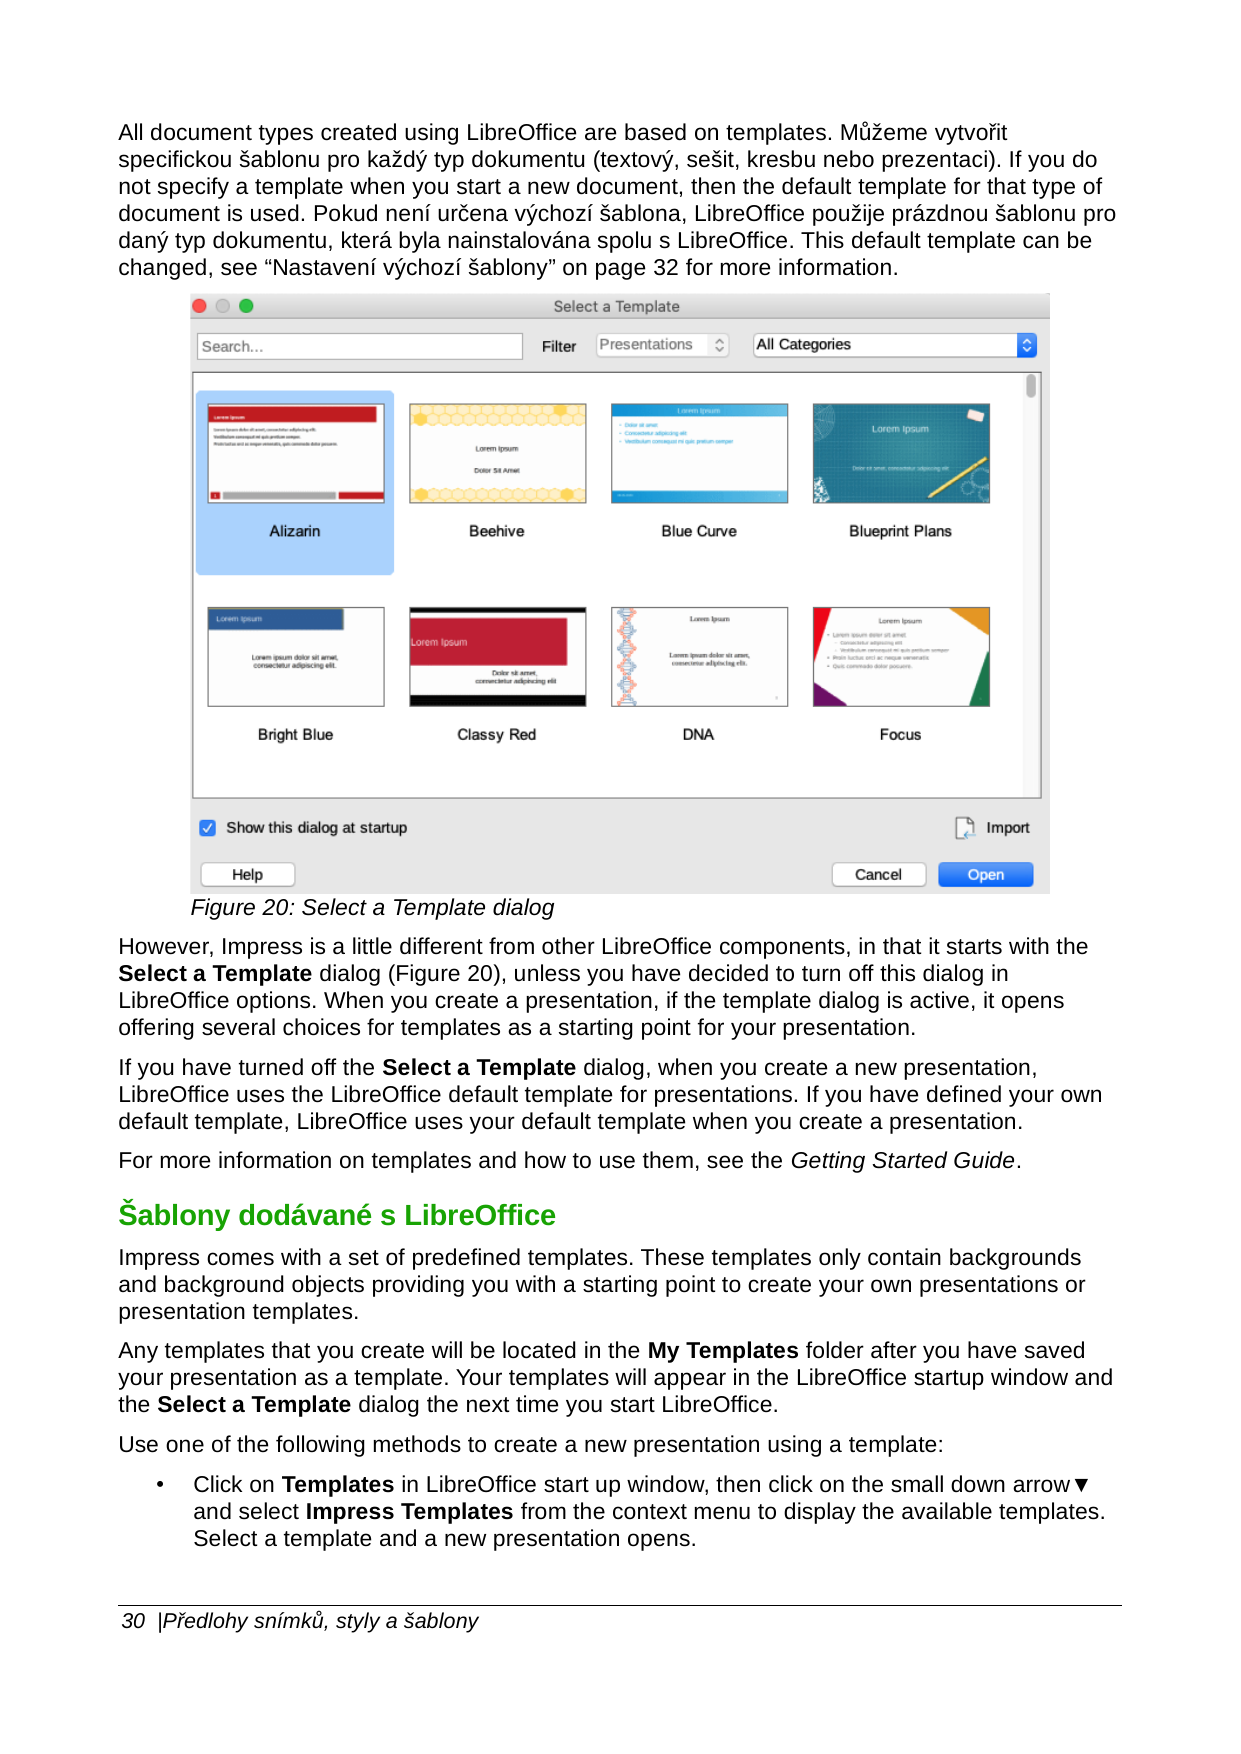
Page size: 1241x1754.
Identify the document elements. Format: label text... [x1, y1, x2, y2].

text However, Impress is a little different from other LibreOffice components, in that it starts with the Select a Template dialog (Figure 20), unless you have decided to turn off this dialog in LibreOffice options. When you create a presentation, if the template dialog is active, it opens offering several choices for templates as a starting point for your presentation. [118, 932, 1122, 1041]
subtitle Šablony dodávané s LibreOffice [118, 1197, 1122, 1231]
text Impress comes with a set of predefined templates. These templates only contain backgrounds and background objects providing you with a starting point to create your own presentations or presentation templates. [118, 1243, 1122, 1324]
text Any templates that you create will be located in the My Templates folder after you have saved your presentation as a template. Your templates will appear in the LibreOffice startup window and the Select a Template dialog the next time you start LibreOffice. [118, 1337, 1122, 1418]
text Figure 20: Select a Template dialog [190, 894, 1050, 920]
text Use one of the following methods to create a new presentation using a template: [118, 1430, 1122, 1457]
text If you have turned off the Select a Template dialog, when you create a new presentation, LibreOffice uses the LibreOffice default template for presentations. If you have defined your own default template, LibreOffice uses your default template when you create a presentation. [118, 1053, 1122, 1134]
picture [190, 293, 1050, 894]
list Click on Templates in LibreOffice start up window, then click on the small down arrow▼ and select Impress Templates from the context menu to display the available templates. Select a template and a new presentation opens. [156, 1470, 1122, 1551]
text All document types created using LibreOffice are based on templates. Můžeme vytvořit specifickou šablonu pro každý typ dokumentu (textový, sešit, kresbu nebo prezentaci). If you do not specify a template when you start a new document, then the default template for that type of document is used. Pokud není určena výchozí šablona, LibreOffice použije prázdnou šablonu pro daný typ dokumentu, která byla nainstalována spolu s LibreOffice. This default template can be changed, see “Setting default template” on page 28 for more information. [118, 118, 1122, 281]
text For more information on templates and how to use them, see the Getting Started Guide. [118, 1147, 1122, 1174]
